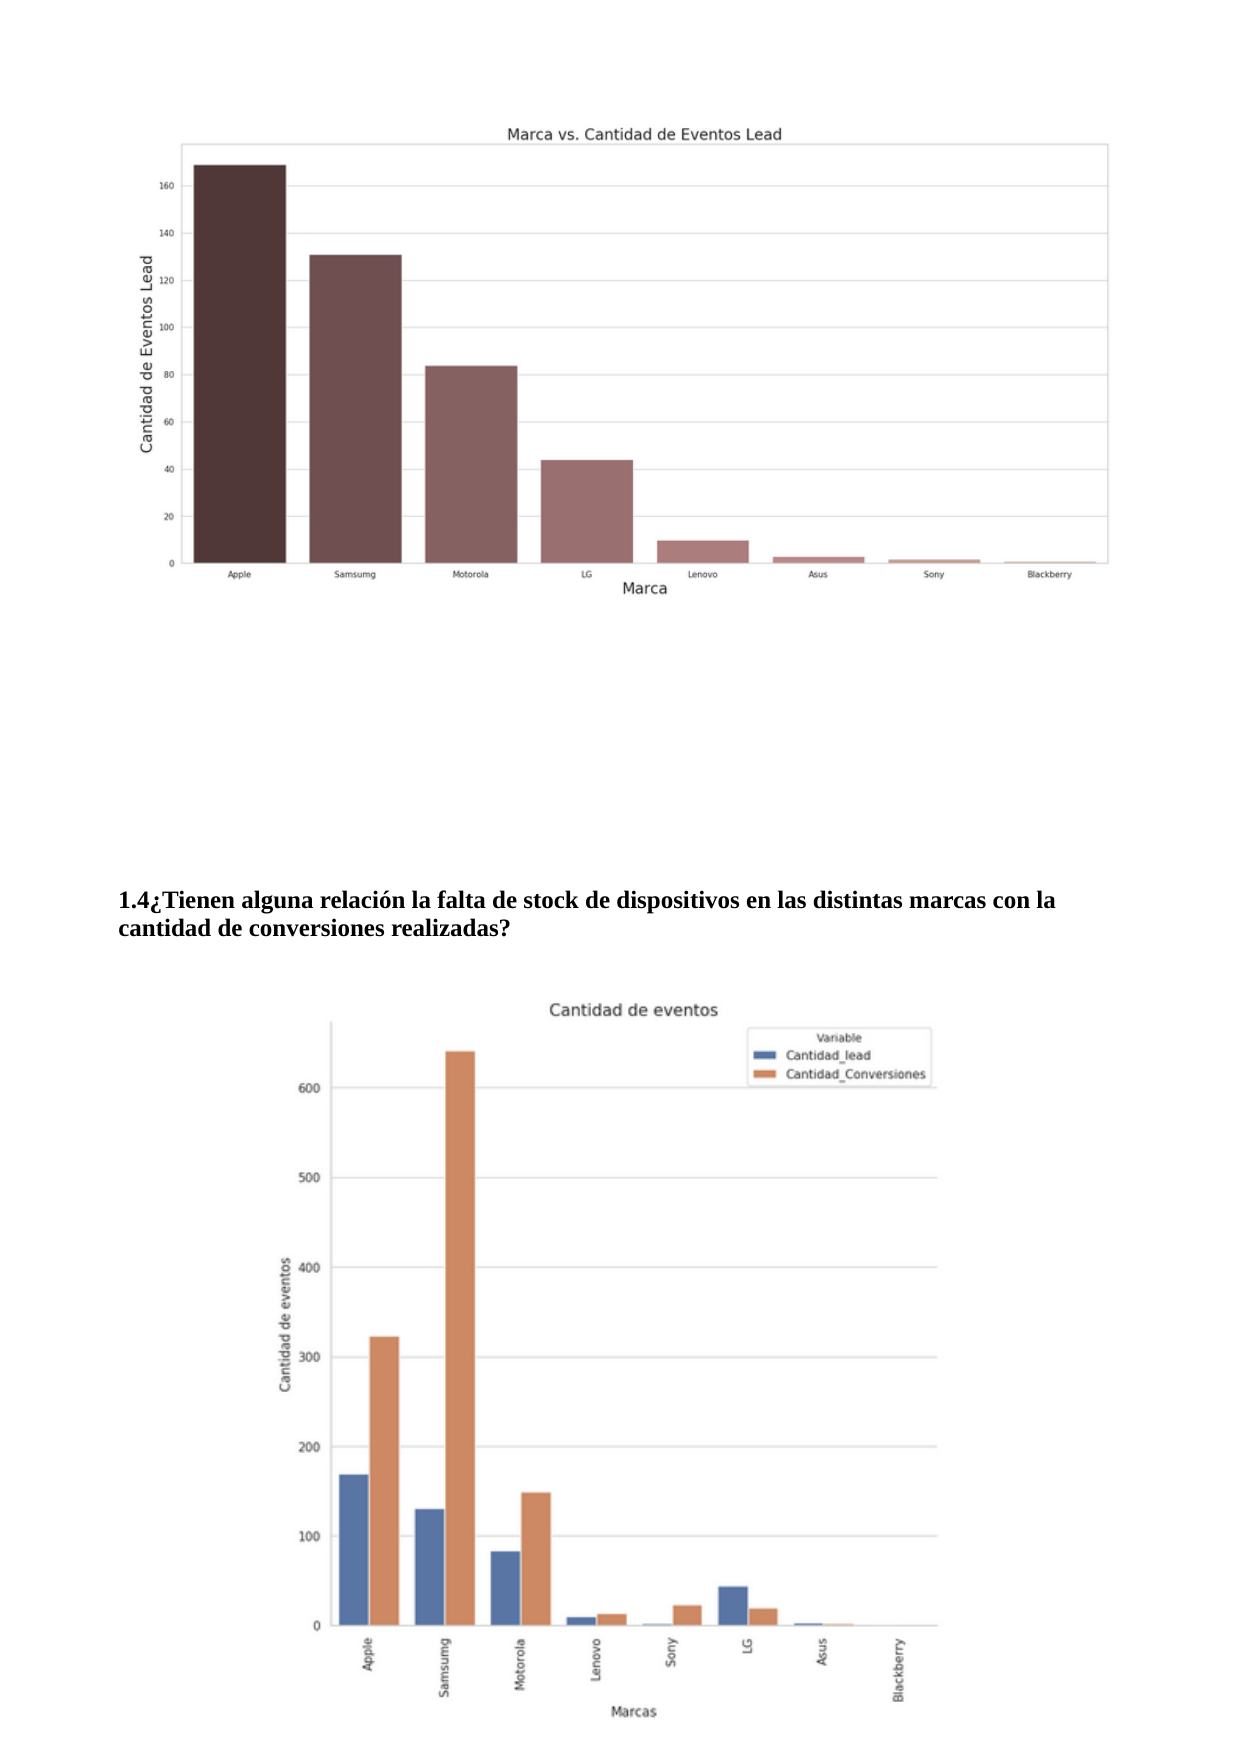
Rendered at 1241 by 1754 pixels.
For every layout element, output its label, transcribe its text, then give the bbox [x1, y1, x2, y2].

picture [118, 118, 1123, 598]
picture [247, 999, 993, 1727]
text 1.4¿Tienen alguna relación la falta de stock de dispositivos en las distintas marcas con la cantidad de conversiones realizadas? [118, 885, 1122, 942]
